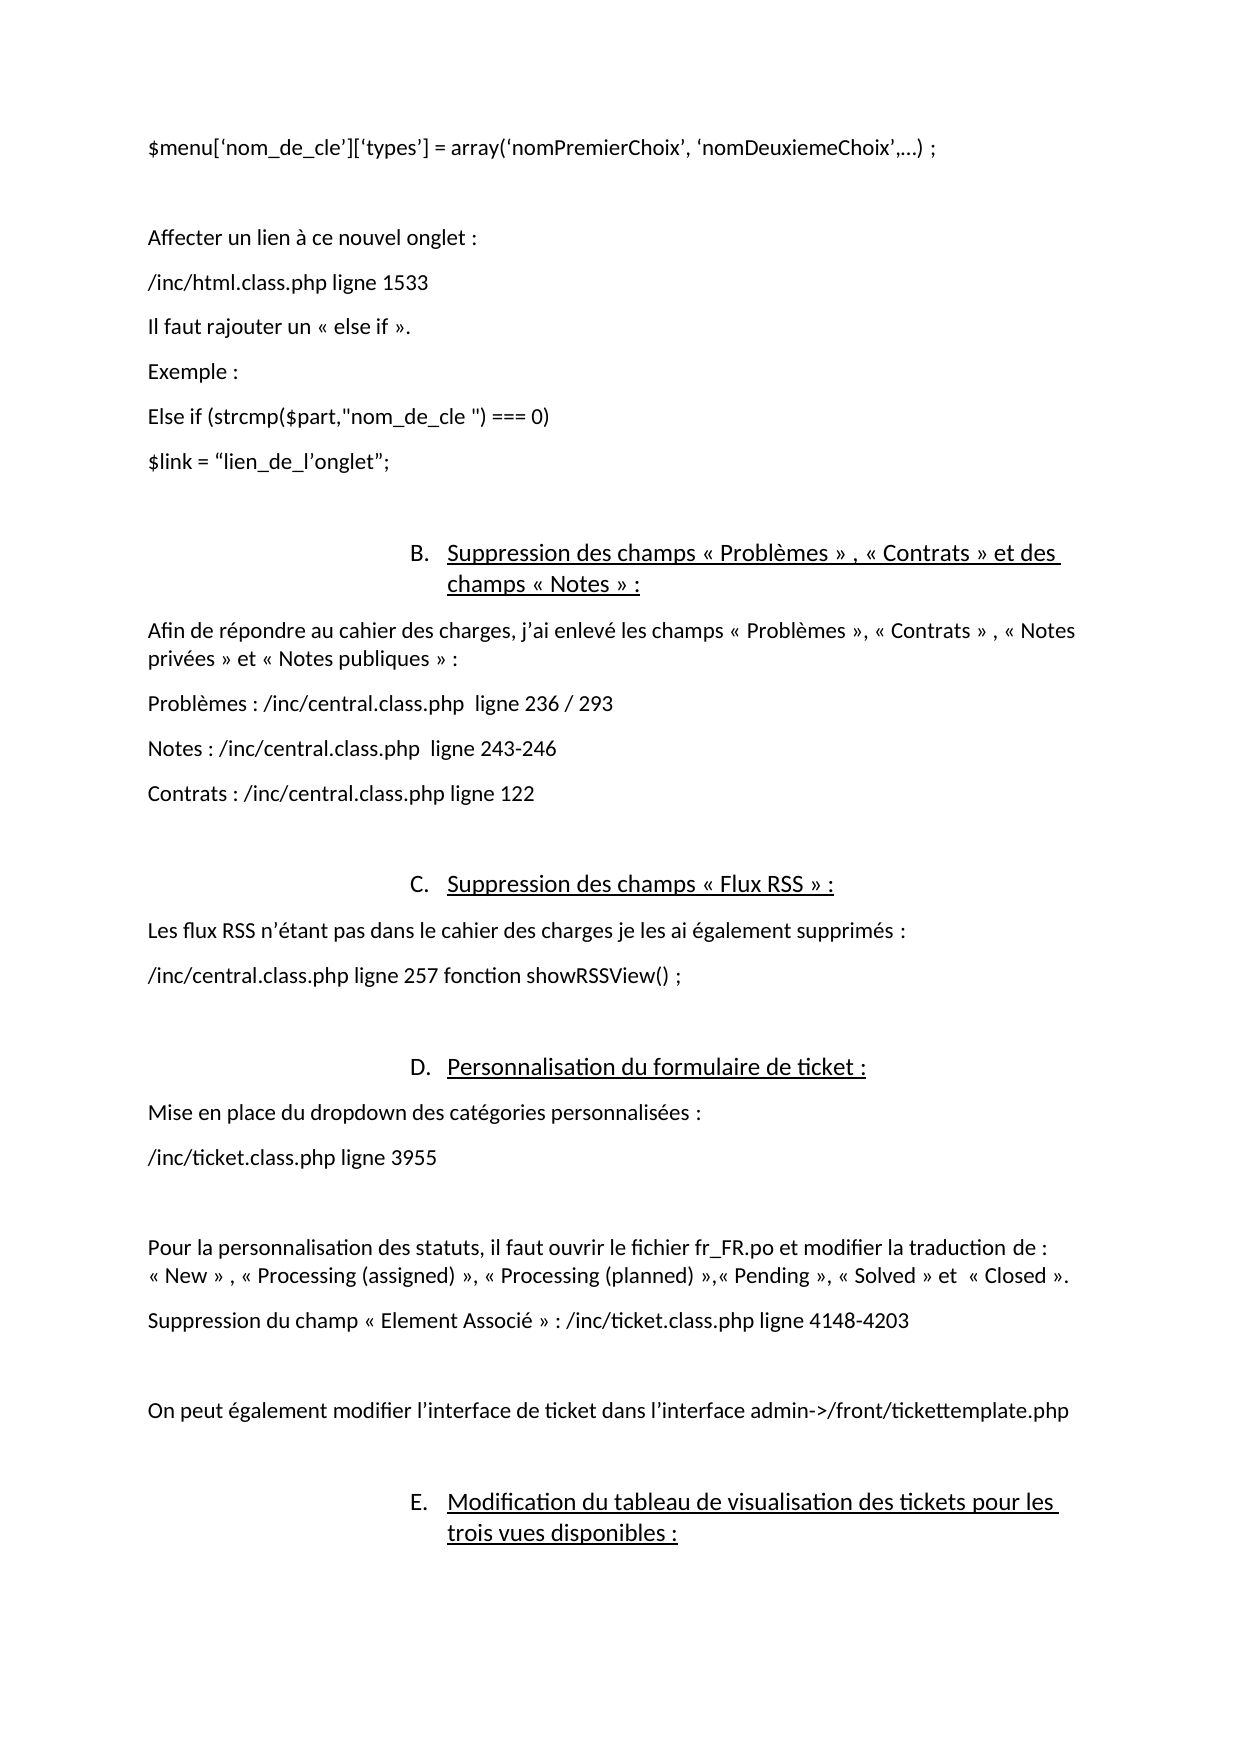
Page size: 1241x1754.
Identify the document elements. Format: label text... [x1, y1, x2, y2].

text Les flux RSS n’étant pas dans le cahier des charges je les ai également supprimés : [148, 916, 1093, 944]
subtitle Personnalisation du formulaire de ticket : [410, 1051, 1093, 1081]
text Problèmes : /inc/central.class.php ligne 236 / 293 [148, 689, 1093, 717]
text /inc/html.class.php ligne 1533 [148, 268, 1093, 296]
text Pour la personnalisation des statuts, il faut ouvrir le fichier fr_FR.po et modifier la traduction de : « New » , « Processing (assigned) », « Processing (planned) »,« Pending », « Solved » et « Closed ». [148, 1233, 1093, 1289]
text Il faut rajouter un « else if ». [148, 312, 1093, 341]
text $link = “lien_de_l’onglet”; [148, 447, 1093, 475]
text Exemple : [148, 357, 1093, 385]
subtitle Modification du tableau de visualisation des tickets pour les trois vues disponibles : [410, 1486, 1093, 1547]
text Afin de répondre au cahier des charges, j’ai enlevé les champs « Problèmes », « Contrats » , « Notes privées » et « Notes publiques » : [148, 616, 1093, 672]
text Mise en place du dropdown des catégories personnalisées : [148, 1098, 1093, 1127]
text Contrats : /inc/central.class.php ligne 122 [148, 779, 1093, 807]
text Else if (strcmp($part,"nom_de_cle ") === 0) [148, 402, 1093, 430]
subtitle Suppression des champs « Flux RSS » : [410, 868, 1093, 899]
text /inc/ticket.class.php ligne 3955 [148, 1143, 1093, 1171]
text Suppression du champ « Element Associé » : /inc/ticket.class.php ligne 4148-4203 [148, 1306, 1093, 1334]
text $menu[‘nom_de_cle’][‘types’] = array(‘nomPremierChoix’, ‘nomDeuxiemeChoix’,…) ; [148, 133, 1093, 161]
text Affecter un lien à ce nouvel onglet : [148, 223, 1093, 251]
text On peut également modifier l’interface de ticket dans l’interface admin->/front/tickettemplate.php [148, 1396, 1093, 1424]
text /inc/central.class.php ligne 257 fonction showRSSView() ; [148, 961, 1093, 989]
text Notes : /inc/central.class.php ligne 243-246 [148, 734, 1093, 762]
subtitle Suppression des champs « Problèmes » , « Contrats » et des champs « Notes » : [410, 537, 1093, 598]
